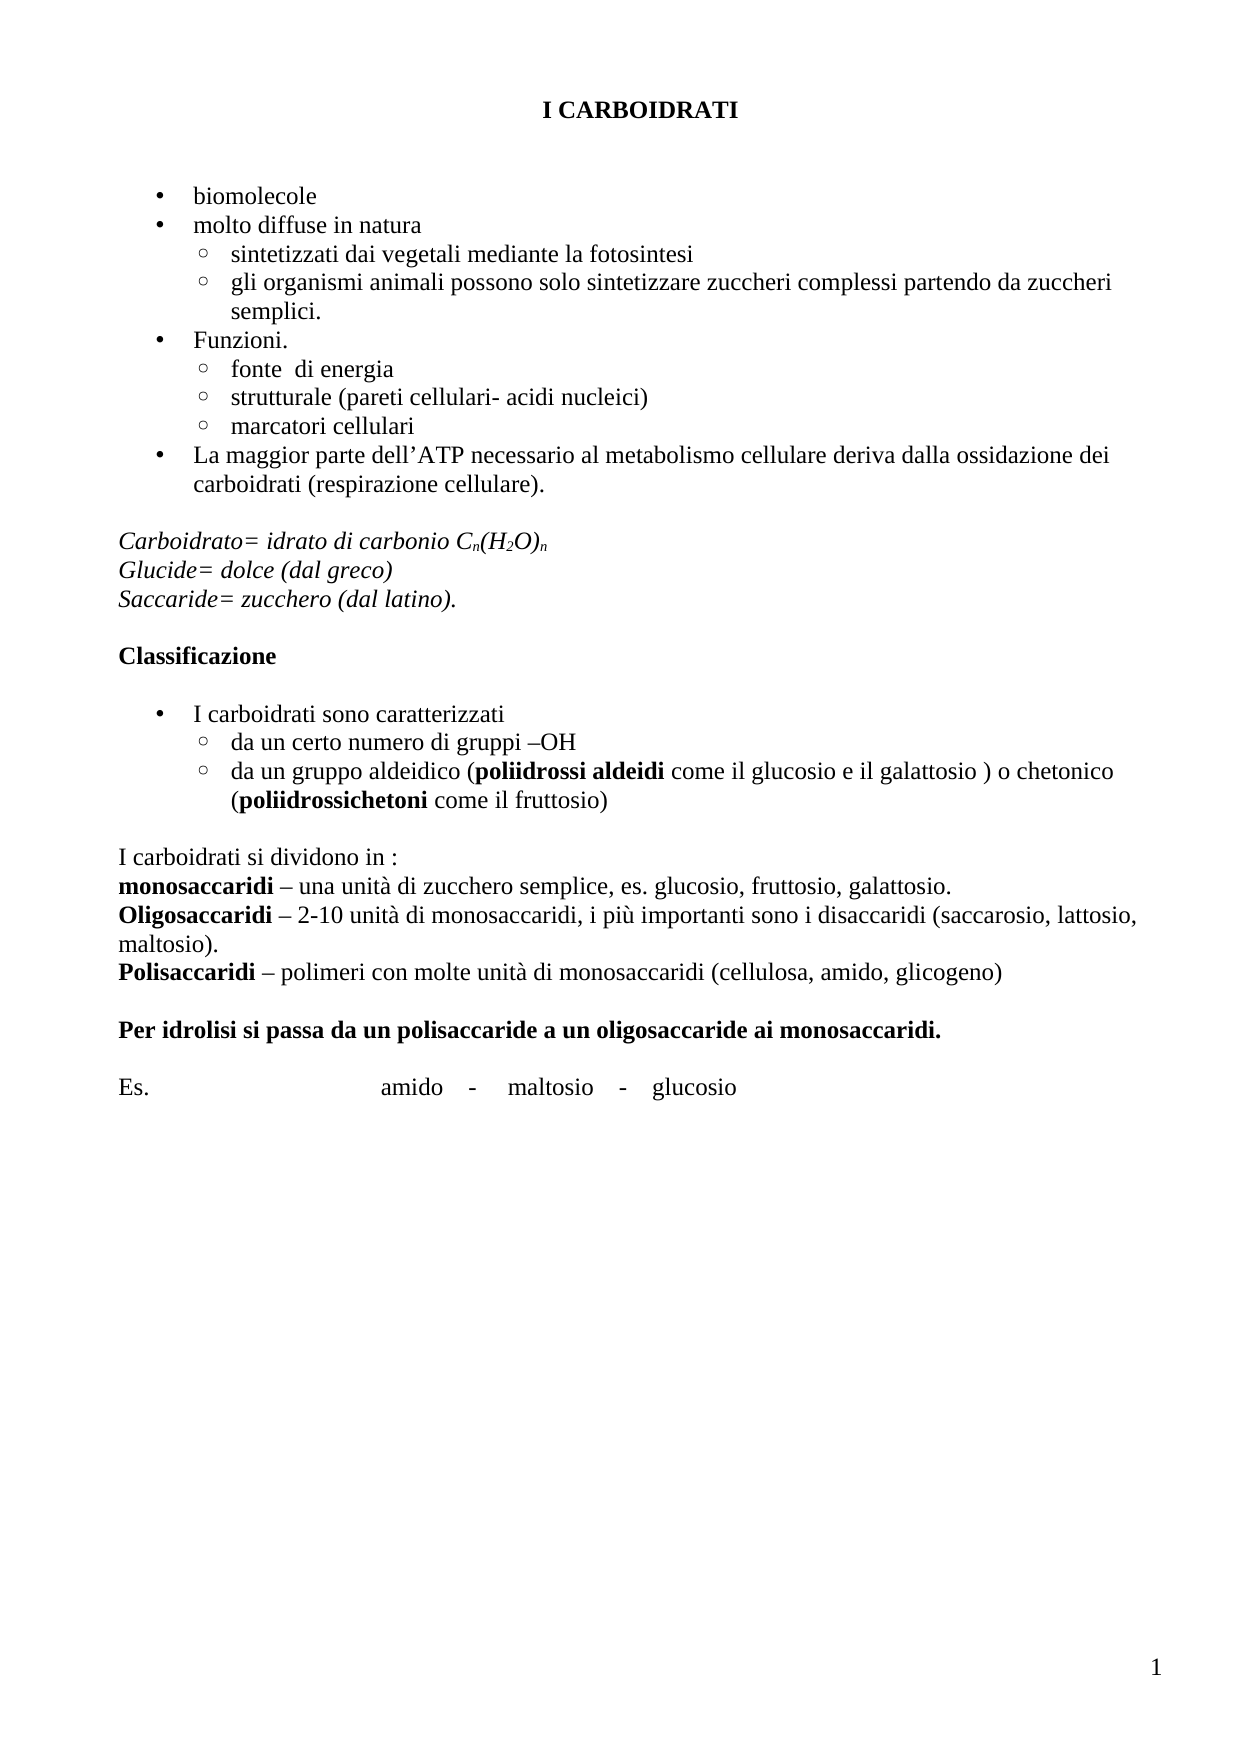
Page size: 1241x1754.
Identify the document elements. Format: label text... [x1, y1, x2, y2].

list gli organismi animali possono solo sintetizzare zuccheri complessi partendo da zuccheri semplici. [193, 267, 1162, 325]
list marcatori cellulari [193, 411, 1162, 440]
list I carboidrati sono caratterizzati [156, 699, 1162, 727]
list biomolecole [156, 181, 1162, 210]
text I CARBOIDRATI [118, 95, 1162, 124]
list da un certo numero di gruppi –OH [193, 727, 1162, 756]
text Oligosaccaridi – 2-10 unità di monosaccaridi, i più importanti sono i disaccaridi (saccarosio, lattosio, maltosio). [118, 900, 1162, 957]
list molto diffuse in natura [156, 210, 1162, 239]
text Carboidrato= idrato di carbonio Cn(H2O)n [118, 526, 1162, 555]
list strutturale (pareti cellulari- acidi nucleici) [193, 382, 1162, 411]
text Es. amido - maltosio - glucosio [118, 1072, 1162, 1101]
list La maggior parte dell’ATP necessario al metabolismo cellulare deriva dalla ossidazione dei carboidrati (respirazione cellulare). [156, 440, 1162, 497]
text Per idrolisi si passa da un polisaccaride a un oligosaccaride ai monosaccaridi. [118, 1015, 1162, 1044]
text Polisaccaridi – polimeri con molte unità di monosaccaridi (cellulosa, amido, glicogeno) [118, 957, 1162, 986]
text Glucide= dolce (dal greco) [118, 555, 1162, 584]
text Saccaride= zucchero (dal latino). [118, 584, 1162, 612]
list Funzioni. [156, 325, 1162, 354]
list fonte di energia [193, 354, 1162, 382]
list sintetizzati dai vegetali mediante la fotosintesi [193, 239, 1162, 267]
text Classificazione [118, 641, 1162, 670]
list da un gruppo aldeidico (poliidrossi aldeidi come il glucosio e il galattosio ) o chetonico (poliidrossichetoni come il fruttosio) [193, 756, 1162, 814]
text monosaccaridi – una unità di zucchero semplice, es. glucosio, fruttosio, galattosio. [118, 871, 1162, 900]
text I carboidrati si dividono in : [118, 842, 1162, 871]
